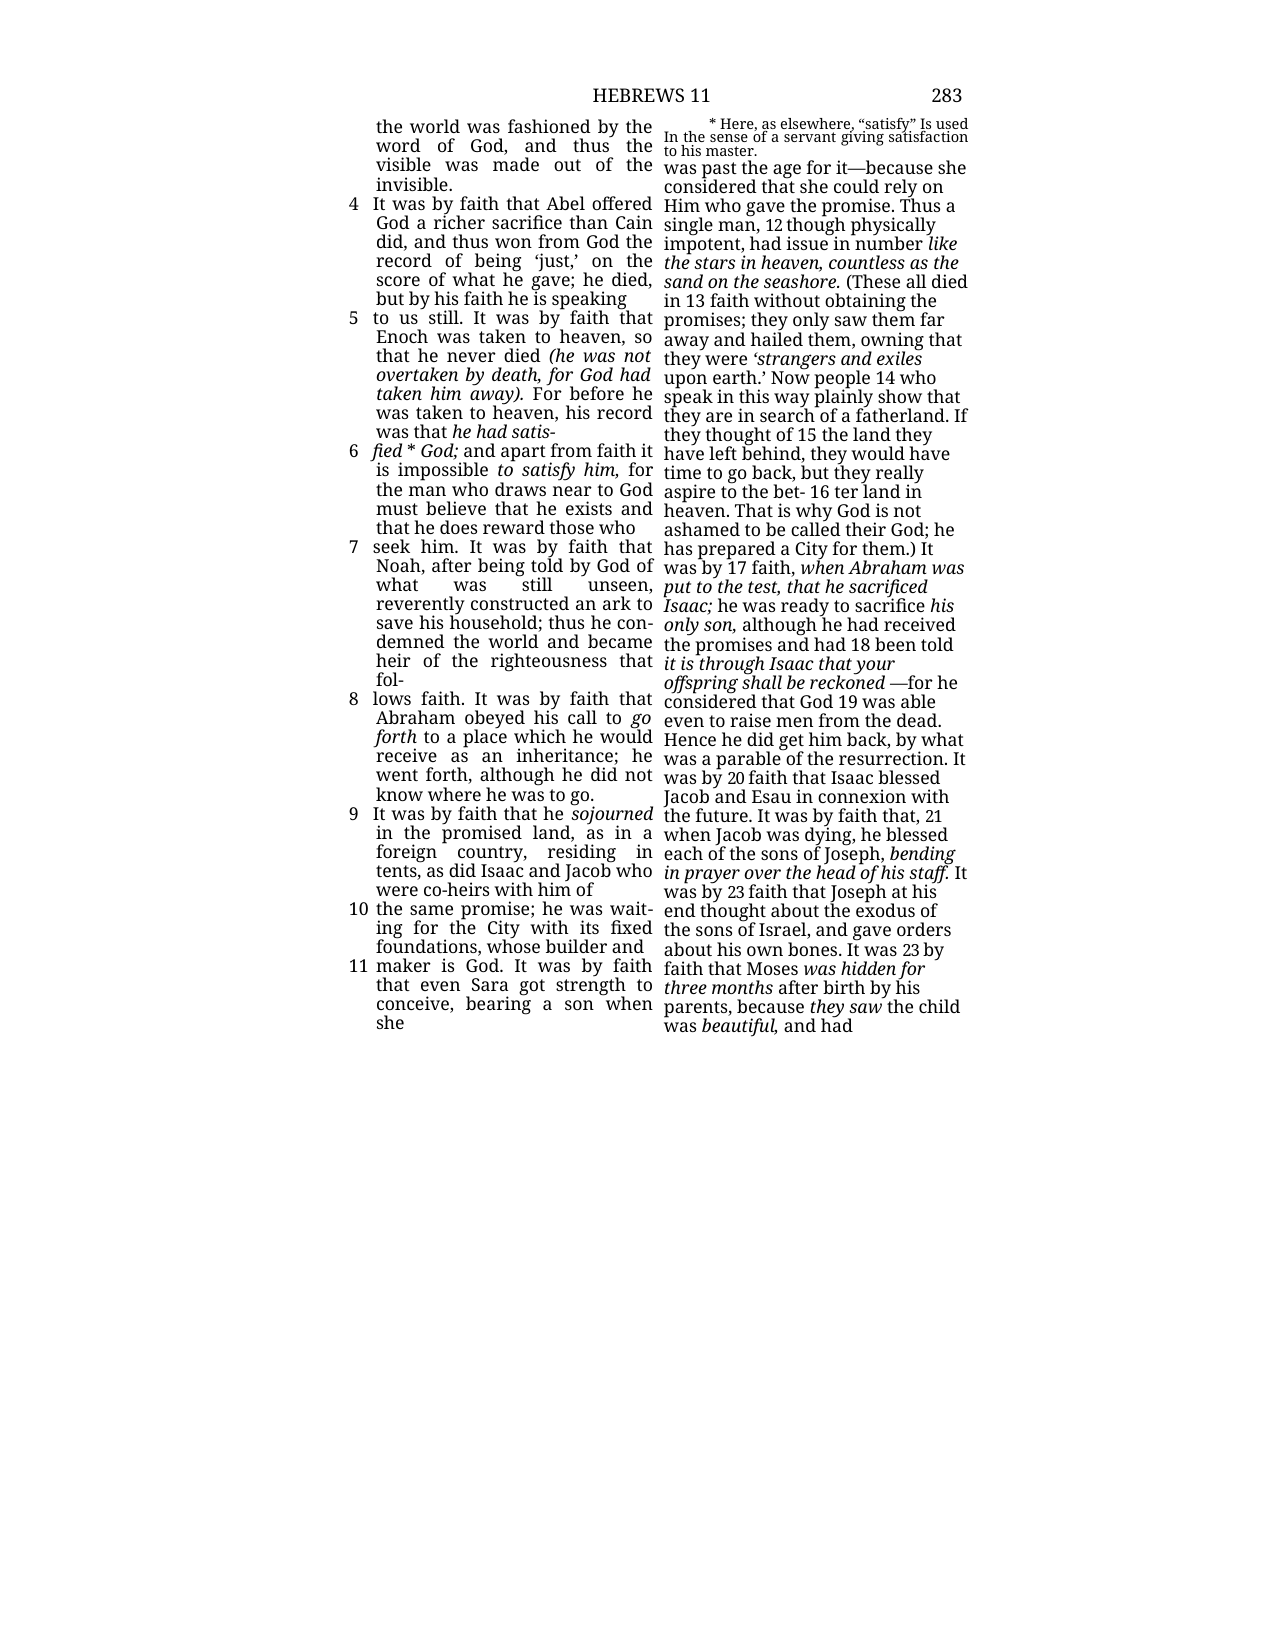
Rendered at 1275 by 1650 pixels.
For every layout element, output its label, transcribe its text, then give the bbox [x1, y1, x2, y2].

list It was by faith that he so­journed in the promised land, as in a foreign country, residing in tents, as did Isaac and Jacob who were co-heirs with him of [349, 805, 653, 900]
list the same promise; he was wait­ing for the City with its fixed foundations, whose builder and [349, 900, 653, 957]
text * Here, as elsewhere, “satisfy” Is used [664, 118, 968, 132]
list fied * God; and apart from faith it is impossible to satisfy him, for the man who draws near to God must believe that he exists and that he does reward those who [349, 443, 653, 538]
list lows faith. It was by faith that Abraham obeyed his call to go forth to a place which he would receive as an inheritance; he went forth, although he did not know where he was to go. [349, 690, 653, 805]
text In the sense of a servant giving satisfac­tion to his master. [664, 132, 968, 159]
list maker is God. It was by faith that even Sara got strength to conceive, bearing a son when she [349, 957, 653, 1033]
list the world was fashioned by the word of God, and thus the visible was made out of the invisible. [349, 118, 653, 195]
list seek him. It was by faith that Noah, after being told by God of what was still unseen, reverently constructed an ark to save his household; thus he con­demned the world and became heir of the righteousness that fol- [349, 538, 653, 690]
list to us still. It was by faith that Enoch was taken to heaven, so that he never died (he was not overtaken by death, for God had taken him away). For be­fore he was taken to heaven, his record was that he had satis- [349, 309, 653, 443]
list It was by faith that Abel offered God a richer sacrifice than Cain did, and thus won from God the record of being ‘just,’ on the score of what he gave; he died, but by his faith he is speaking [349, 195, 653, 309]
text was past the age for it—because she considered that she could rely on Him who gave the promise. Thus a single man, 12 though physically impotent, had issue in number like the stars in heaven, countless as the sand on the seashore. (These all died in 13 faith without obtaining the promises; they only saw them far away and hailed them, owning that they were ‘strangers and ex­iles upon earth.’ Now people 14 who speak in this way plainly show that they are in search of a fatherland. If they thought of 15 the land they have left behind, they would have time to go back, but they really aspire to the bet- 16 ter land in heaven. That is why God is not ashamed to be called their God; he has prepared a City for them.) It was by 17 faith, when Abraham was put to the test, that he sacrificed Isaac; he was ready to sacrifice his only son, although he had received the promises and had 18 been told it is through Isaac that your offspring shall be reckoned —for he considered that God 19 was able even to raise men from the dead. Hence he did get him back, by what was a parable of the resurrection. It was by 20 faith that Isaac blessed Jacob and Esau in connexion with the future. It was by faith that, 21 when Jacob was dying, he blessed each of the sons of Jo­seph, bending in prayer over the head of his staff. It was by 23 faith that Joseph at his end thought about the exodus of the sons of Israel, and gave orders about his own bones. It was 23 by faith that Moses was hidden for three months after birth by his parents, because they saw the child was beautiful, and had [664, 159, 968, 1036]
